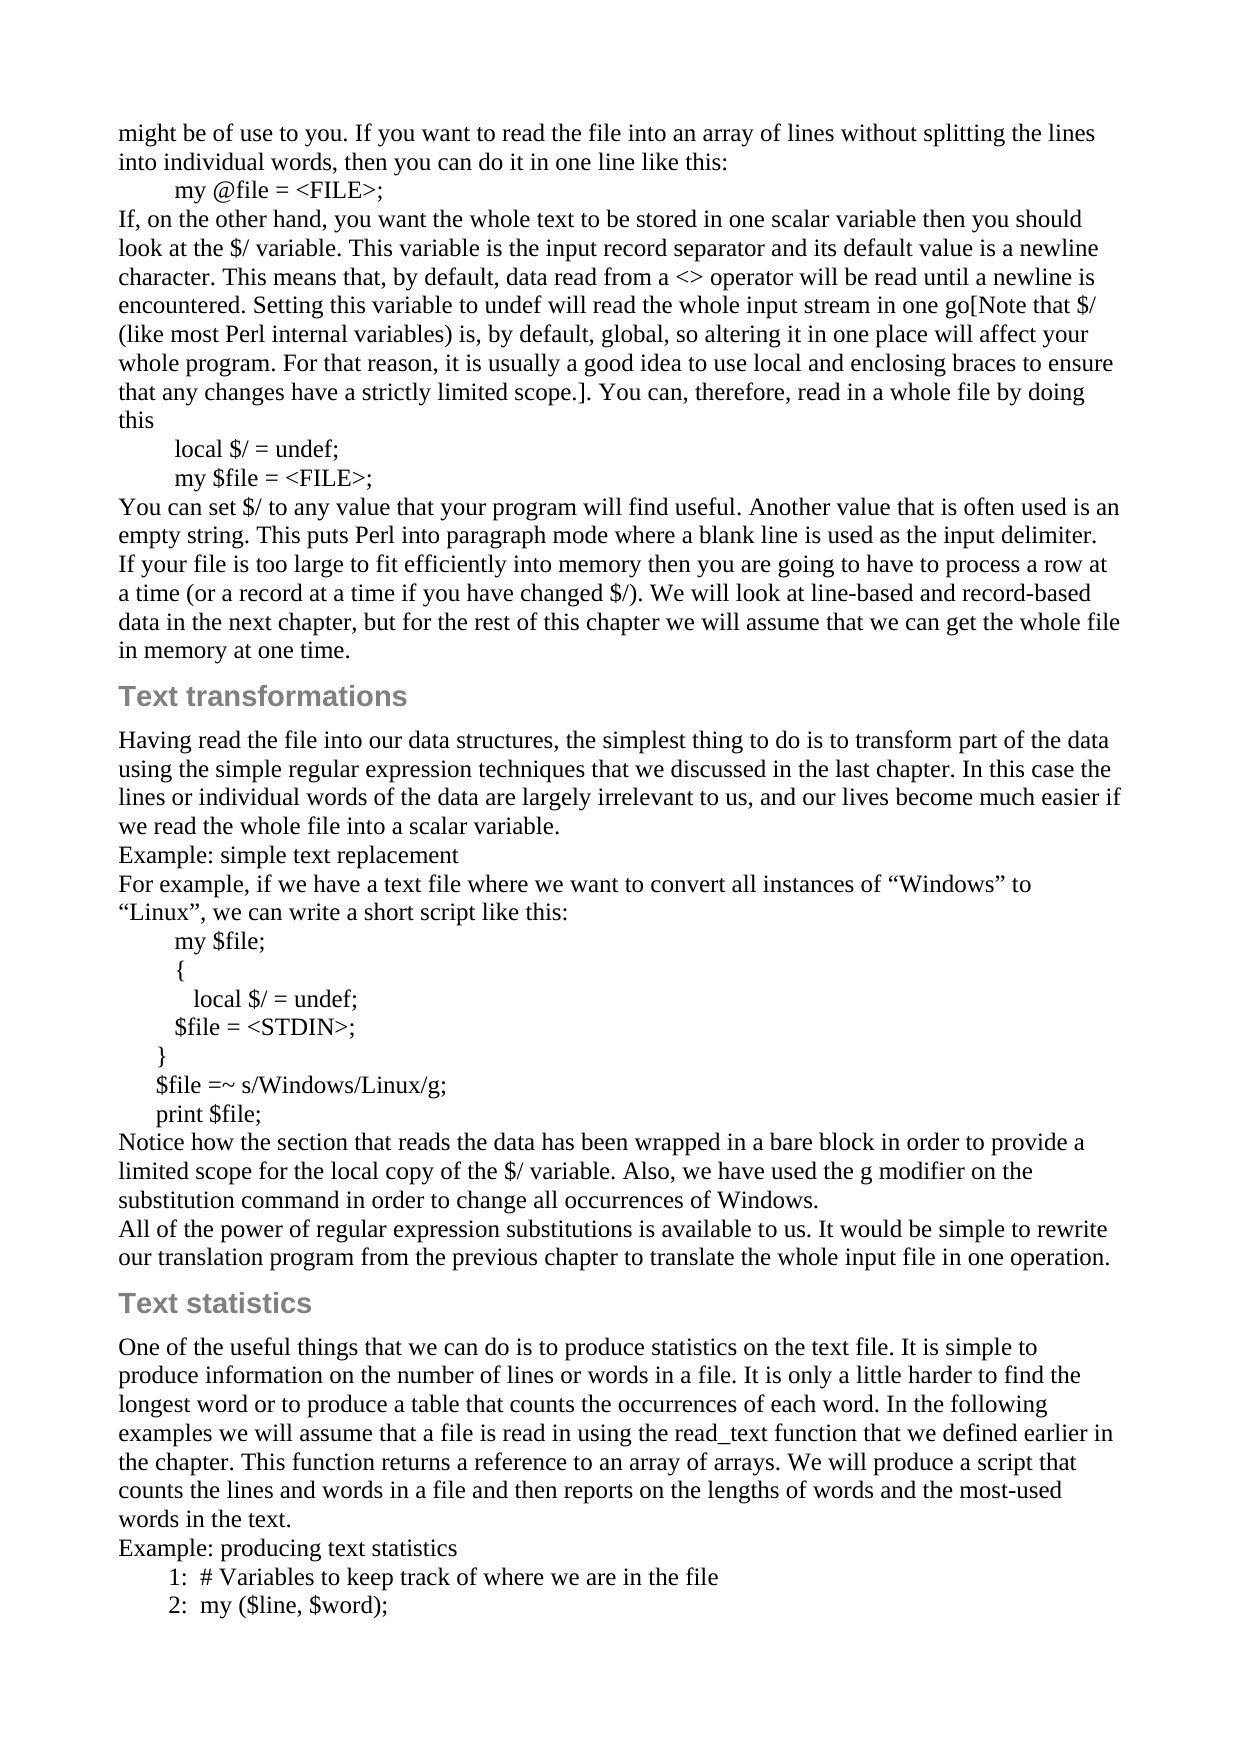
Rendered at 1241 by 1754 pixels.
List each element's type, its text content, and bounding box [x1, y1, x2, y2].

text Having read the file into our data structures, the simplest thing to do is to transform part of the data using the simple regular expression techniques that we discussed in the last chapter. In this case the lines or individual words of the data are largely irrelevant to us, and our lives become much easier if we read the whole file into a scalar variable. [118, 725, 1122, 840]
text my $file; [118, 926, 1122, 955]
text } [118, 1041, 1122, 1070]
text $file = <STDIN>; [118, 1012, 1122, 1041]
subtitle Text statistics [118, 1286, 1122, 1319]
text print $file; [118, 1099, 1122, 1127]
text 2: my ($line, $word); [118, 1591, 1122, 1619]
text my $file = <FILE>; [118, 463, 1122, 492]
text { [118, 955, 1122, 984]
text Example: producing text statistics [118, 1533, 1122, 1562]
text If, on the other hand, you want the whole text to be stored in one scalar variable then you should look at the $/ variable. This variable is the input record separator and its default value is a newline character. This means that, by default, data read from a <> operator will be read until a newline is encountered. Setting this variable to undef will read the whole input stream in one go[Note that $/ (like most Perl internal variables) is, by default, global, so altering it in one place will affect your whole program. For that reason, it is usually a good idea to use local and enclosing braces to ensure that any changes have a strictly limited scope.]. You can, therefore, read in a whole file by doing this [118, 204, 1122, 434]
text $file =~ s/Windows/Linux/g; [118, 1070, 1122, 1099]
text my @file = <FILE>; [118, 176, 1122, 204]
text might be of use to you. If you want to read the file into an array of lines without splitting the lines into individual words, then you can do it in one line like this: [118, 118, 1122, 176]
text 1: # Variables to keep track of where we are in the file [118, 1562, 1122, 1591]
text local $/ = undef; [118, 434, 1122, 463]
text Example: simple text replacement [118, 840, 1122, 869]
text One of the useful things that we can do is to produce statistics on the text file. It is simple to produce information on the number of lines or words in a file. It is only a little harder to find the longest word or to produce a table that counts the occurrences of each word. In the following examples we will assume that a file is read in using the read_text function that we defined earlier in the chapter. This function returns a reference to an array of arrays. We will produce a script that counts the lines and words in a file and then reports on the lengths of words and the most-used words in the text. [118, 1332, 1122, 1533]
text Notice how the section that reads the data has been wrapped in a bare block in order to provide a limited scope for the local copy of the $/ variable. Also, we have used the g modifier on the substitution command in order to change all occurrences of Windows. [118, 1127, 1122, 1214]
text All of the power of regular expression substitutions is available to us. It would be simple to rewrite our translation program from the previous chapter to translate the whole input file in one operation. [118, 1214, 1122, 1271]
text You can set $/ to any value that your program will find useful. Another value that is often used is an empty string. This puts Perl into paragraph mode where a blank line is used as the input delimiter. [118, 492, 1122, 549]
text If your file is too large to fit efficiently into memory then you are going to have to process a row at a time (or a record at a time if you have changed $/). We will look at line-based and record-based data in the next chapter, but for the rest of this chapter we will assume that we can get the whole file in memory at one time. [118, 549, 1122, 664]
text For example, if we have a text file where we want to convert all instances of “Windows” to “Linux”, we can write a short script like this: [118, 869, 1122, 926]
text local $/ = undef; [118, 984, 1122, 1012]
subtitle Text transformations [118, 679, 1122, 712]
